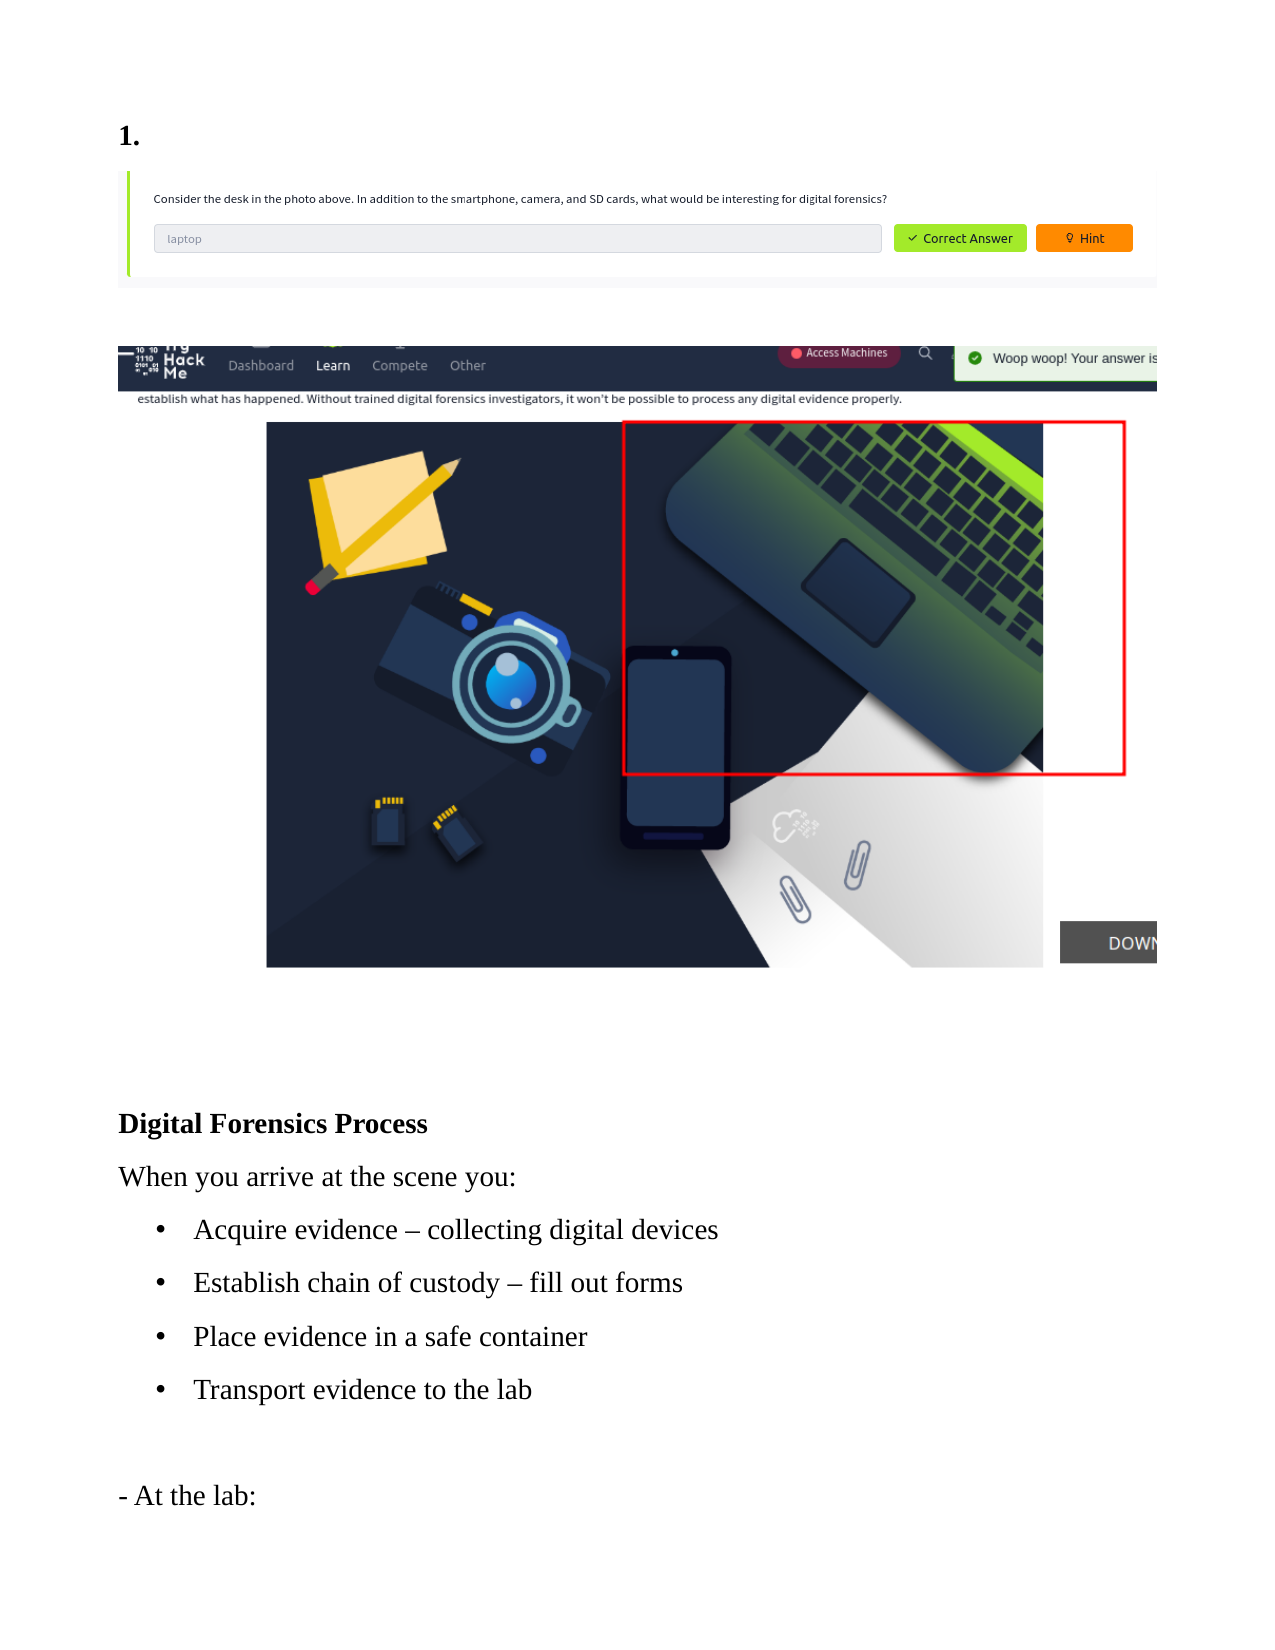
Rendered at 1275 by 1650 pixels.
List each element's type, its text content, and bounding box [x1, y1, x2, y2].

list Acquire evidence – collecting digital devices [156, 1212, 1157, 1246]
list Place evidence in a safe container [156, 1319, 1157, 1352]
text When you arrive at the scene you: [118, 1159, 1157, 1193]
text - At the lab: [118, 1478, 1157, 1512]
list Establish chain of custody – fill out forms [156, 1266, 1157, 1299]
picture [118, 171, 1157, 288]
text Digital Forensics Process [118, 1106, 1157, 1139]
text 1. [118, 118, 1157, 152]
list Transport evidence to the lab [156, 1372, 1157, 1406]
picture [118, 346, 1157, 995]
